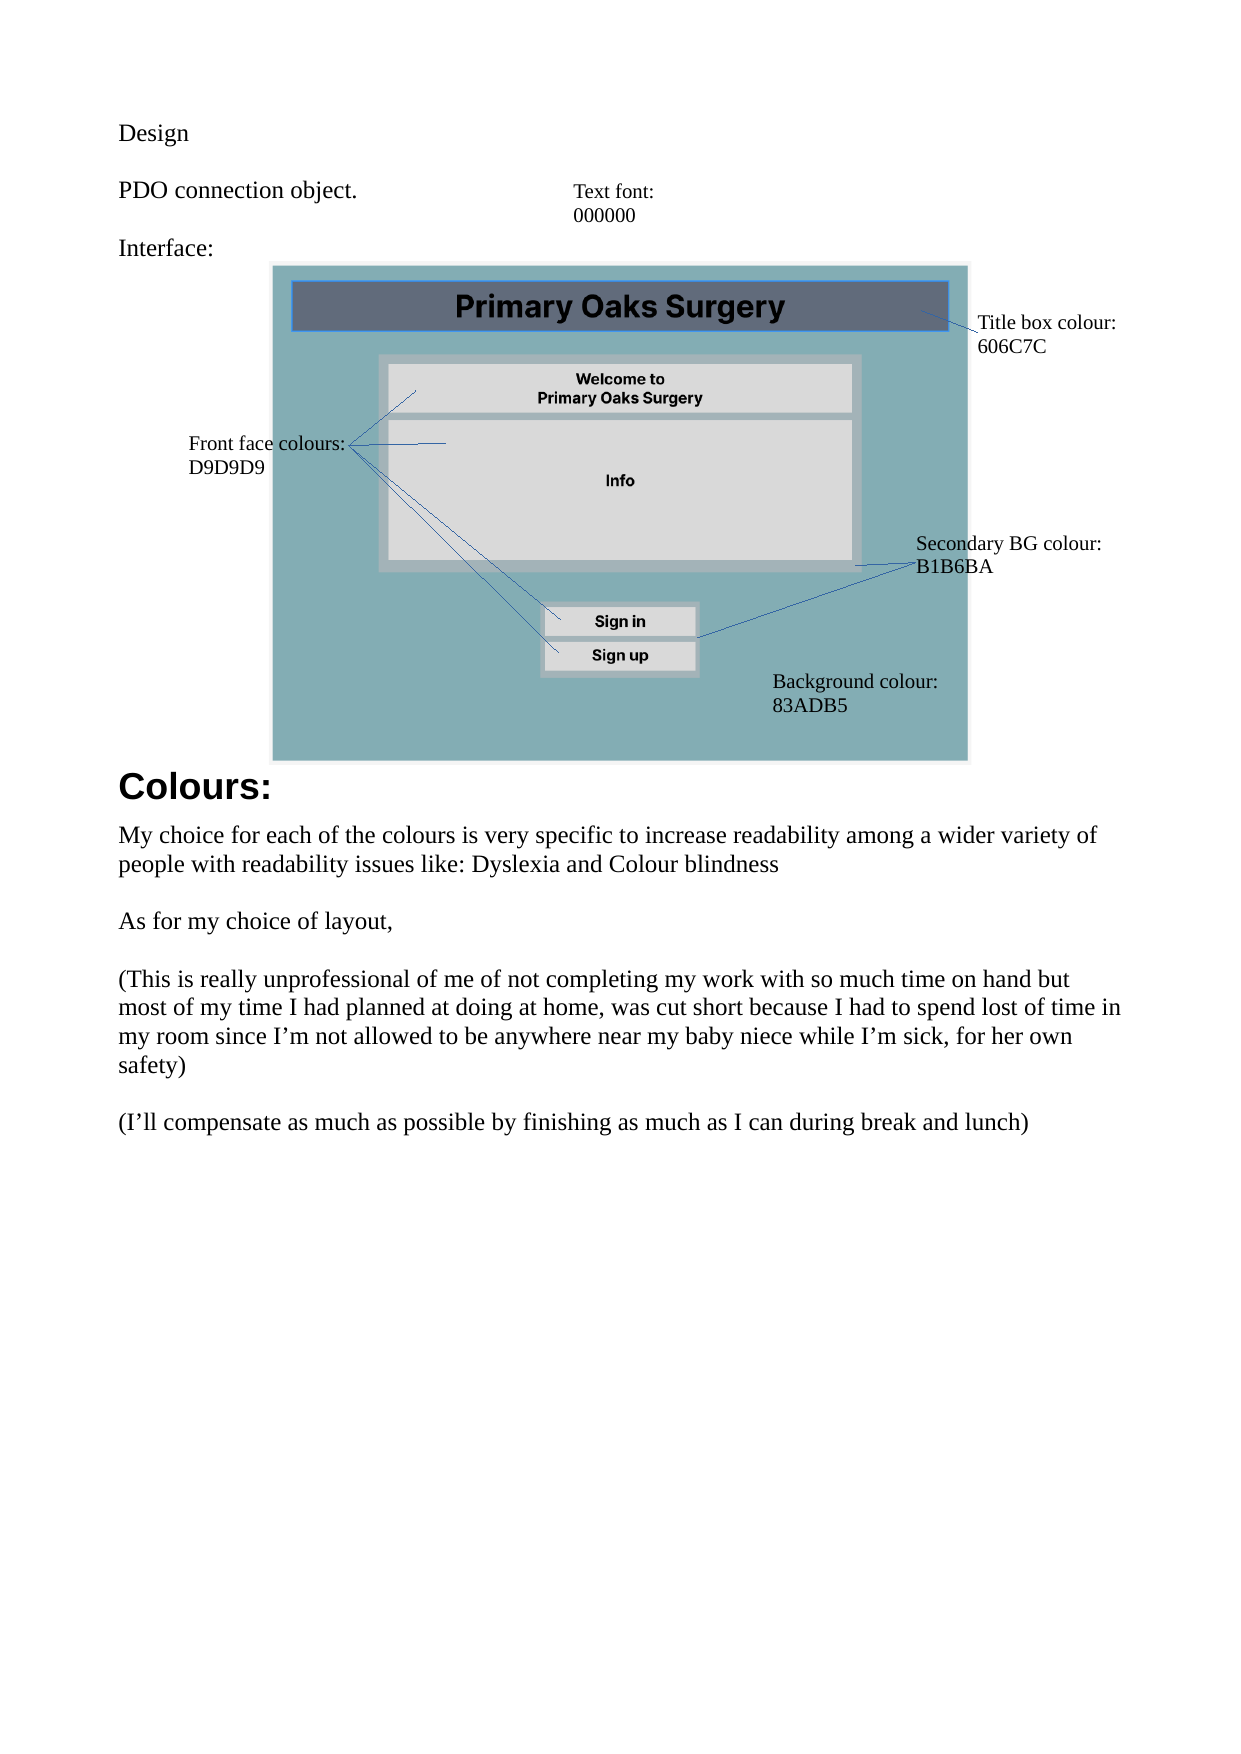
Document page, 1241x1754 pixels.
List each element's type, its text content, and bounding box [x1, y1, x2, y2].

text As for my choice of layout, [118, 906, 1122, 935]
text Design [118, 118, 1122, 147]
text Interface: [118, 233, 1122, 262]
text (I’ll compensate as much as possible by finishing as much as I can during break and lunch) [118, 1107, 1122, 1136]
subtitle Colours: [118, 316, 1122, 807]
text (This is really unprofessional of me of not completing my work with so much time on hand but most of my time I had planned at doing at home, was cut short because I had to spend lost of time in my room since I’m not allowed to be anywhere near my baby niece while I’m sick, for her own safety) [118, 964, 1122, 1079]
picture [268, 261, 972, 765]
text PDO connection object. [118, 176, 1122, 204]
text My choice for each of the colours is very specific to increase readability among a wider variety of people with readability issues like: Dyslexia and Colour blindness [118, 820, 1122, 877]
